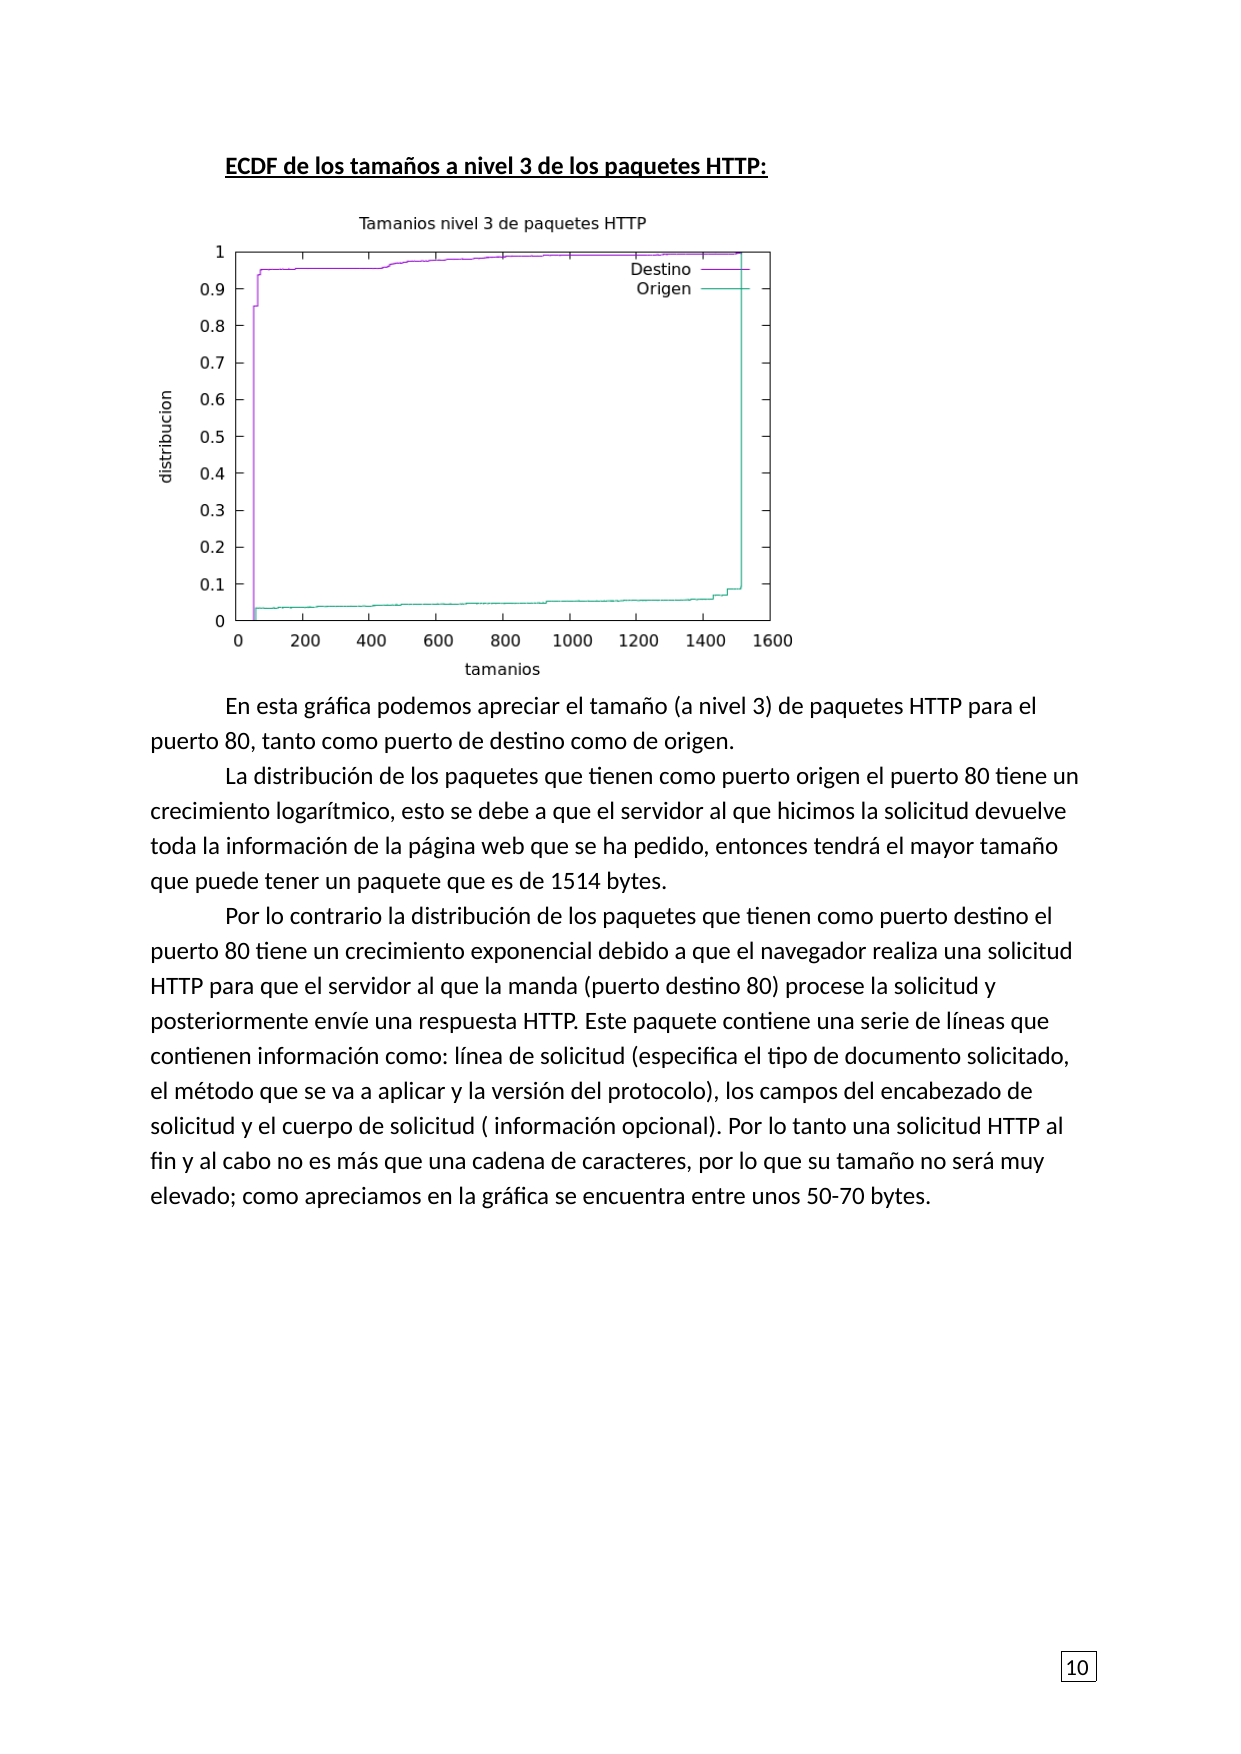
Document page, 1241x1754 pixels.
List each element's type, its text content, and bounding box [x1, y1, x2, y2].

text En esta gráfica podemos apreciar el tamaño (a nivel 3) de paquetes HTTP para el puerto 80, tanto como puerto de destino como de origen. [150, 224, 1092, 756]
subtitle ECDF de los tamaños a nivel 3 de los paquetes HTTP: [225, 150, 1101, 181]
text Por lo contrario la distribución de los paquetes que tienen como puerto destino el puerto 80 tiene un crecimiento exponencial debido a que el navegador realiza una solicitud HTTP para que el servidor al que la manda (puerto destino 80) procese la solicitud y posteriormente envíe una respuesta HTTP. Este paquete contiene una serie de líneas que contienen información como: línea de solicitud (especifica el tipo de documento solicitado, el método que se va a aplicar y la versión del protocolo), los campos del encabezado de solicitud y el cuerpo de solicitud ( información opcional). Por lo tanto una solicitud HTTP al fin y al cabo no es más que una cadena de caracteres, por lo que su tamaño no será muy elevado; como apreciamos en la gráfica se encuentra entre unos 50-70 bytes. [150, 900, 1090, 1211]
text La distribución de los paquetes que tienen como puerto origen el puerto 80 tiene un crecimiento logarítmico, esto se debe a que el servidor al que hicimos la solicitud devuelve toda la información de la página web que se ha pedido, entonces tendrá el mayor tamaño que puede tener un paquete que es de 1514 bytes. [150, 760, 1092, 896]
picture [159, 217, 793, 675]
